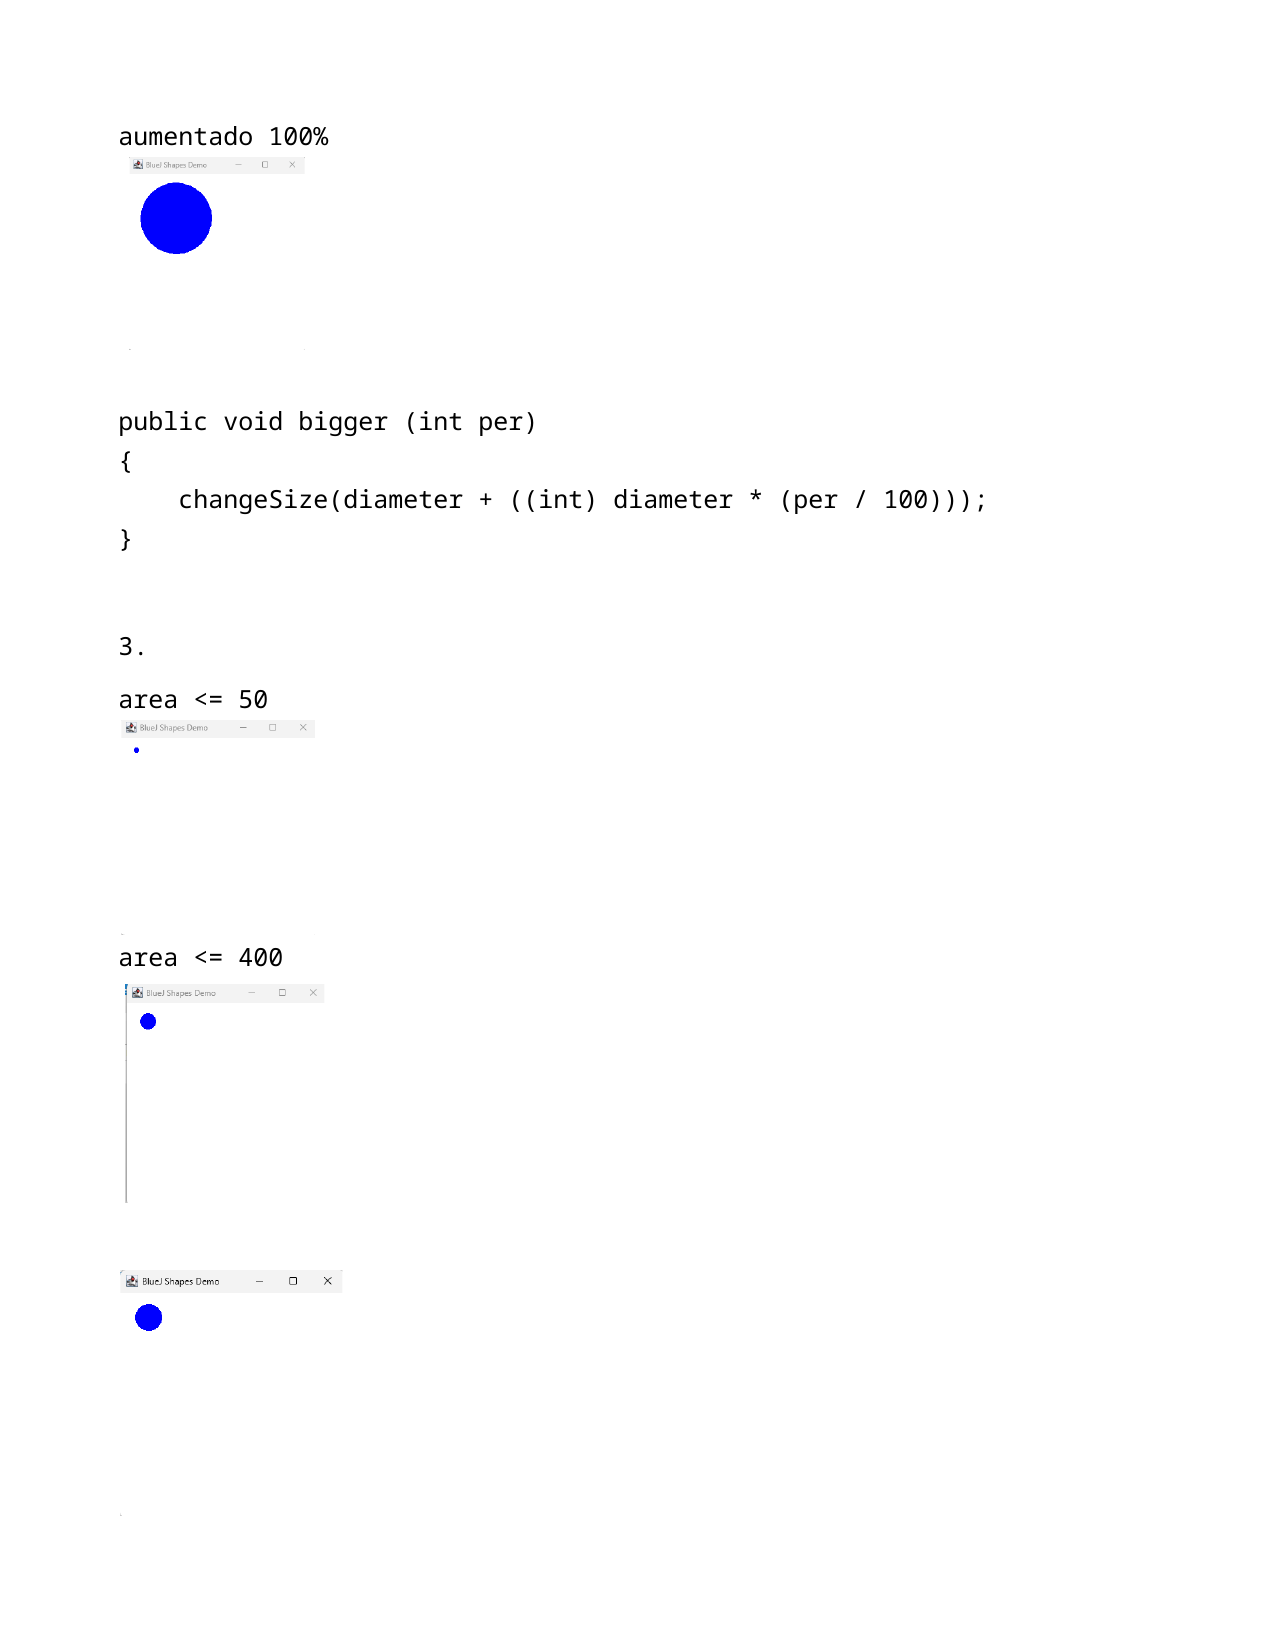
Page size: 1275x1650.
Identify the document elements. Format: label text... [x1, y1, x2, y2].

text 3. [118, 628, 1157, 662]
picture [121, 720, 315, 935]
text aumentado 100% [118, 118, 1157, 383]
picture [129, 157, 305, 350]
text area <= 400 [118, 736, 1157, 974]
text public void bigger (int per) { changeSize(diameter + ((int) diameter * (per / 100))); } [118, 403, 1157, 555]
picture [125, 984, 325, 1203]
picture [120, 1270, 343, 1516]
text area <= 50 [118, 682, 1157, 716]
